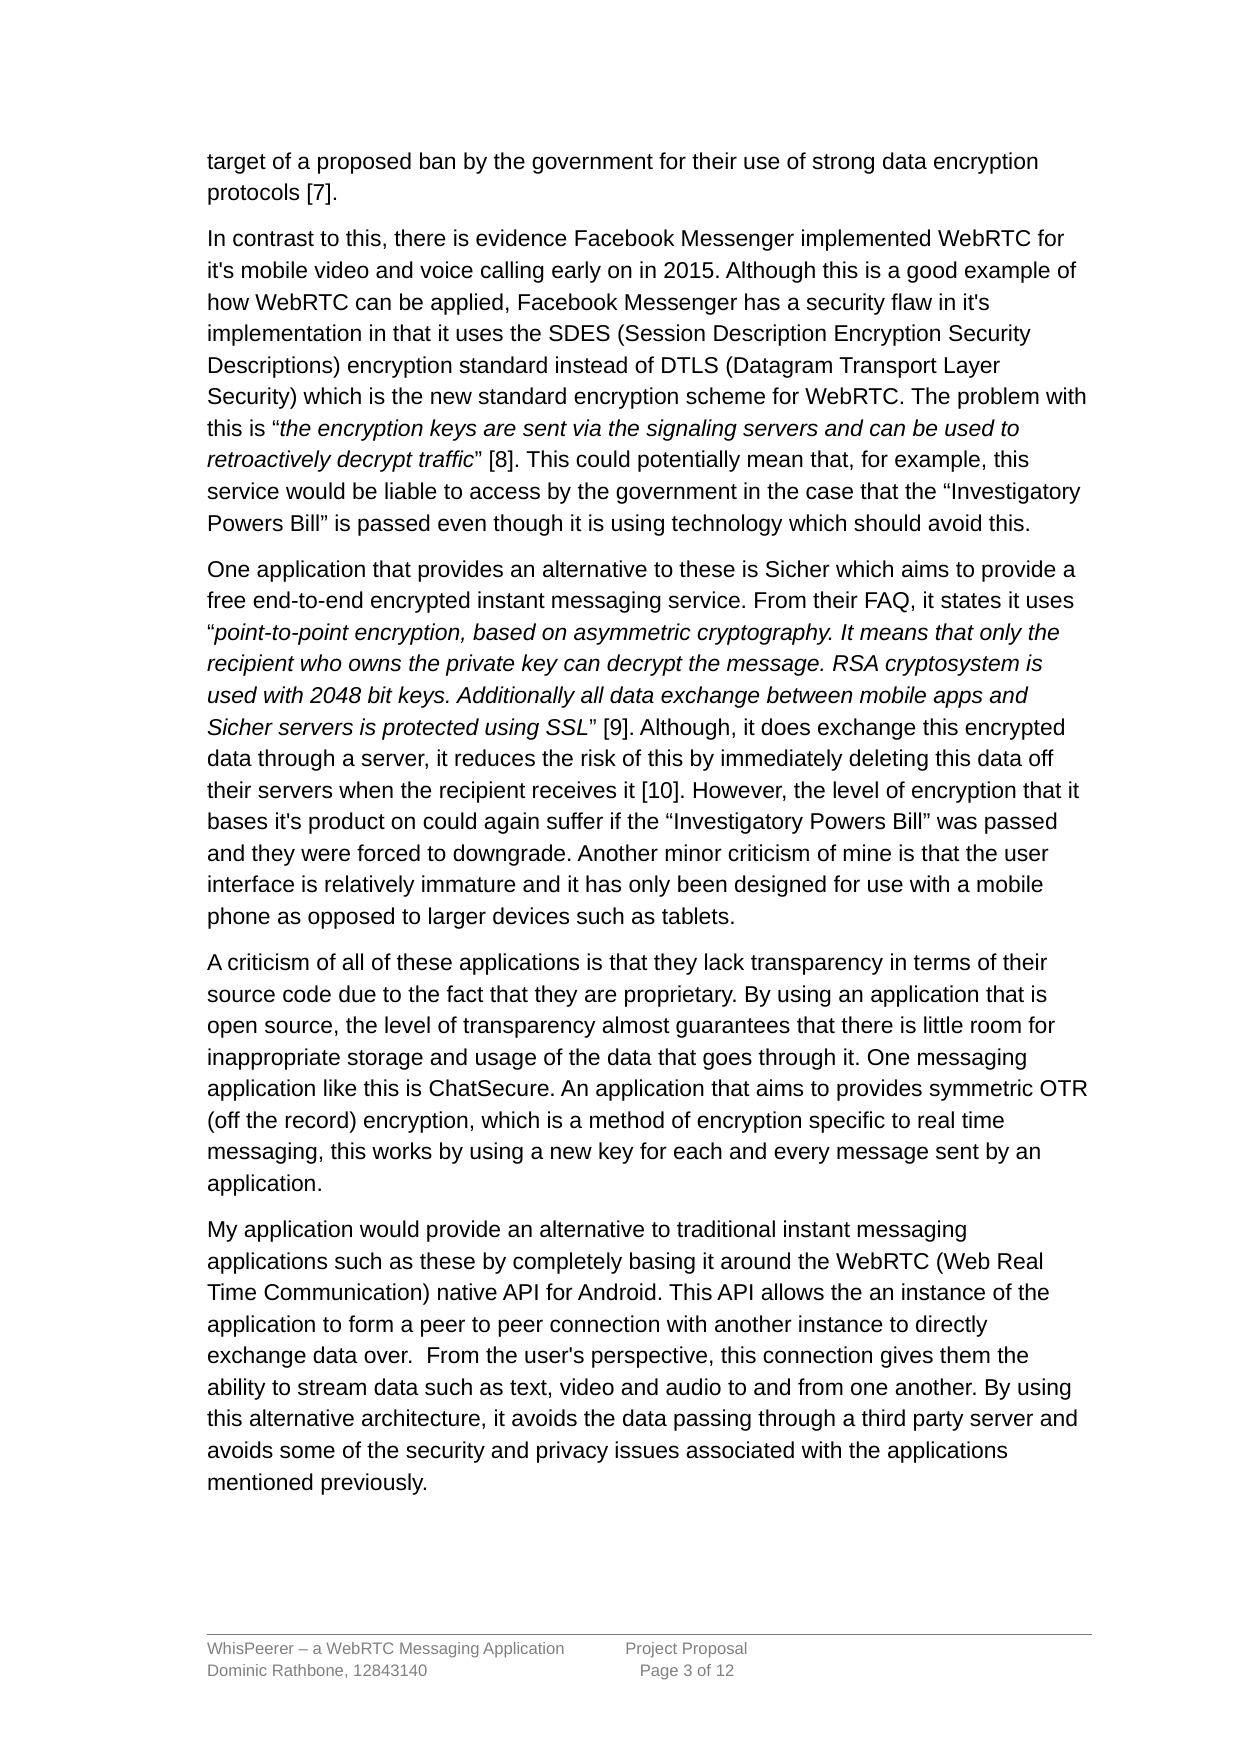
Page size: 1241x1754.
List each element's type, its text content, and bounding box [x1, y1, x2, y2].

text A criticism of all of these applications is that they lack transparency in terms of their source code due to the fact that they are proprietary. By using an application that is open source, the level of transparency almost guarantees that there is little room for inappropriate storage and usage of the data that goes through it. One messaging application like this is ChatSecure. An application that aims to provides symmetric OTR (off the record) encryption, which is a method of encryption specific to real time messaging, this works by using a new key for each and every message sent by an application. [207, 949, 1092, 1196]
text In contrast to this, there is evidence Facebook Messenger implemented WebRTC for it's mobile video and voice calling early on in 2015. Although this is a good example of how WebRTC can be applied, Facebook Messenger has a security flaw in it's implementation in that it uses the SDES (Session Description Encryption Security Descriptions) encryption standard instead of DTLS (Datagram Transport Layer Security) which is the new standard encryption scheme for WebRTC. The problem with this is “the encryption keys are sent via the signaling servers and can be used to retroactively decrypt traffic” [8]. This could potentially mean that, for example, this service would be liable to access by the government in the case that the “Investigatory Powers Bill” is passed even though it is using technology which should avoid this. [207, 225, 1092, 536]
text target of a proposed ban by the government for their use of strong data encryption protocols [7]. [207, 148, 1092, 206]
text One application that provides an alternative to these is Sicher which aims to provide a free end-to-end encrypted instant messaging service. From their FAQ, it states it uses “point-to-point encryption, based on asymmetric cryptography. It means that only the recipient who owns the private key can decrypt the message. RSA cryptosystem is used with 2048 bit keys. Additionally all data exchange between mobile apps and Sicher servers is protected using SSL” [9]. Although, it does exchange this encrypted data through a server, it reduces the risk of this by immediately deleting this data off their servers when the recipient receives it [10]. However, the level of encryption that it bases it's product on could again suffer if the “Investigatory Powers Bill” was passed and they were forced to downgrade. Another minor criticism of mine is that the user interface is relatively immature and it has only been designed for use with a mobile phone as opposed to larger devices such as tablets. [207, 556, 1092, 929]
text My application would provide an alternative to traditional instant messaging applications such as these by completely basing it around the WebRTC (Web Real Time Communication) native API for Android. This API allows the an instance of the application to form a peer to peer connection with another instance to directly exchange data over. From the user's perspective, this connection gives them the ability to stream data such as text, video and audio to and from one another. By using this alternative architecture, it avoids the data passing through a third party server and avoids some of the security and privacy issues associated with the applications mentioned previously. [207, 1216, 1092, 1495]
